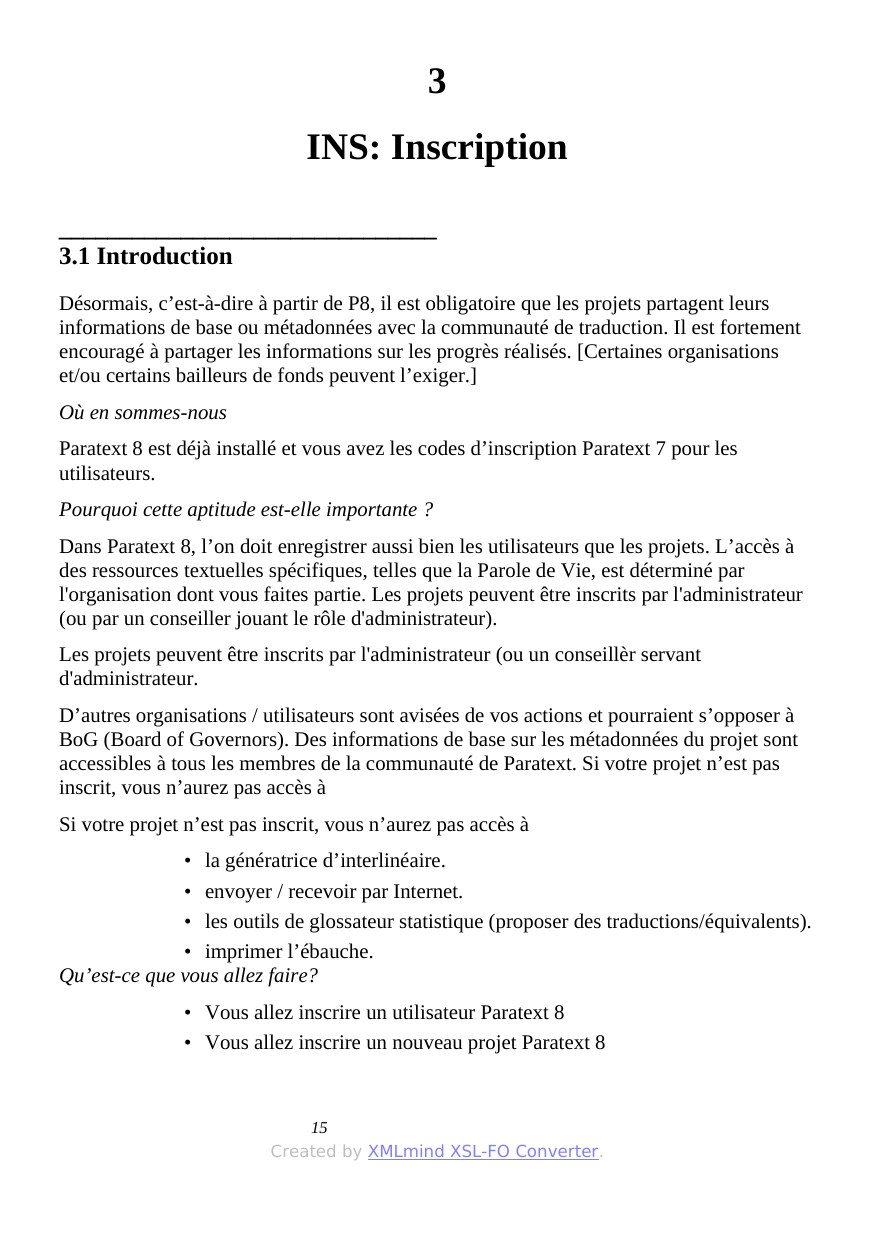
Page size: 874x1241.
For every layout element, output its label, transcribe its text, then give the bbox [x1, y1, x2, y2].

list envoyer / recevoir par Internet. [184, 878, 815, 903]
text Dans Paratext 8, l’on doit enregistrer aussi bien les utilisateurs que les projets. L’accès à des ressources textuelles spécifiques, telles que la Parole de Vie, est déterminé par l'organisation dont vous faites partie. Les projets peuvent être inscrits par l'administrateur (ou par un conseiller jouant le rôle d'administrateur). [59, 533, 815, 630]
text Si votre projet n’est pas inscrit, vous n’aurez pas accès à [59, 812, 815, 836]
text Paratext 8 est déjà installé et vous avez les codes d’inscription Paratext 7 pour les utilisateurs. [59, 436, 815, 484]
text Les projets peuvent être inscrits par l'administrateur (ou un conseillèr servant d'administrateur. [59, 642, 815, 690]
text D’autres organisations / utilisateurs sont avisées de vos actions et pourraient s’opposer à BoG (Board of Governors). Des informations de base sur les métadonnées du projet sont accessibles à tous les membres de la communauté de Paratext. Si votre projet n’est pas inscrit, vous n’aurez pas accès à [59, 703, 815, 799]
text Qu’est-ce que vous allez faire? [59, 963, 815, 987]
text INS: Inscription [59, 124, 815, 168]
text Désormais, c’est-à-dire à partir de P8, il est obligatoire que les projets partagent leurs informations de base ou métadonnées avec la communauté de traduction. Il est fortement encouragé à partager les informations sur les progrès réalisés. [Certaines organisations et/ou certains bailleurs de fonds peuvent l’exiger.] [59, 291, 815, 387]
text 3 [59, 59, 815, 102]
list imprimer l’ébauche. [184, 939, 815, 963]
list les outils de glossateur statistique (proposer des traductions/équivalents). [184, 909, 815, 933]
list la génératrice d’interlinéaire. [184, 848, 815, 872]
text Où en sommes-nous [59, 400, 815, 424]
text 3.1 Introduction [59, 241, 815, 270]
list Vous allez inscrire un utilisateur Paratext 8 [184, 1000, 815, 1024]
text Pourquoi cette aptitude est-elle importante ? [59, 497, 815, 521]
list Vous allez inscrire un nouveau projet Paratext 8 [184, 1030, 815, 1054]
